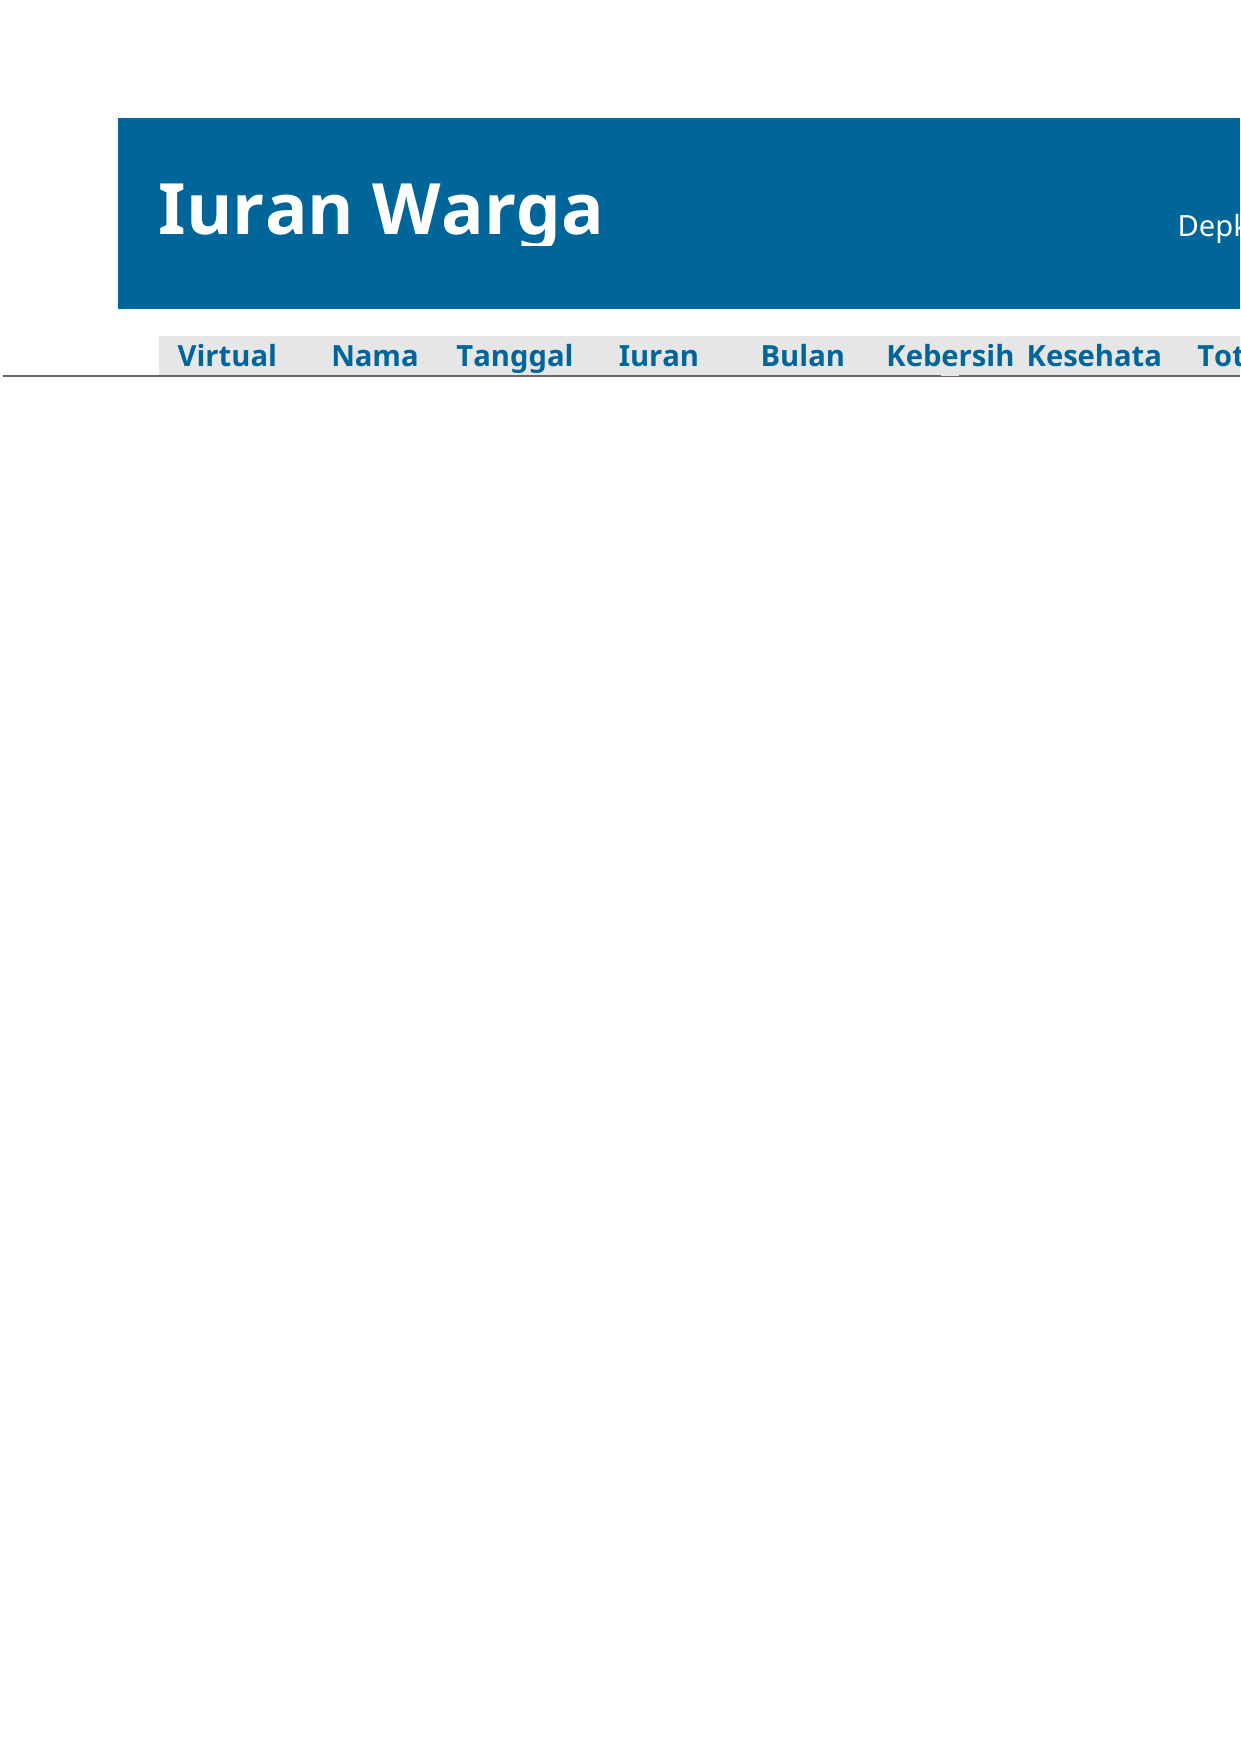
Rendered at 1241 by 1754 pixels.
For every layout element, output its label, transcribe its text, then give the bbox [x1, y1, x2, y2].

table_header [118, 246, 1240, 309]
table_cell [118, 309, 159, 336]
table_cell Kesehata [1022, 336, 1166, 375]
table_cell Virtual [159, 336, 303, 375]
table_cell Bulan [734, 336, 878, 375]
table_cell [118, 336, 159, 375]
table_cell [940, 159, 1240, 205]
table_cell [303, 309, 368, 336]
table_cell Iuran Warga [159, 159, 647, 246]
table_cell [647, 205, 940, 246]
table_cell [368, 309, 447, 336]
table_cell Iuran [591, 336, 734, 375]
table_cell [647, 159, 940, 205]
table_cell [1022, 309, 1166, 336]
table_cell Kebersiha [878, 336, 1022, 375]
table_cell [159, 309, 303, 336]
table_cell [591, 309, 734, 336]
table_cell [1166, 309, 1240, 336]
table_cell Total [1166, 336, 1240, 375]
table_cell Nama [303, 336, 447, 375]
table_cell [447, 309, 591, 336]
table_cell [734, 309, 878, 336]
table_cell Tanggal [447, 336, 591, 375]
table_header [119, 118, 1240, 159]
table_cell Depkes III [940, 205, 1240, 246]
table_cell [118, 205, 159, 246]
table_cell [118, 159, 159, 205]
table_cell [878, 309, 1022, 336]
